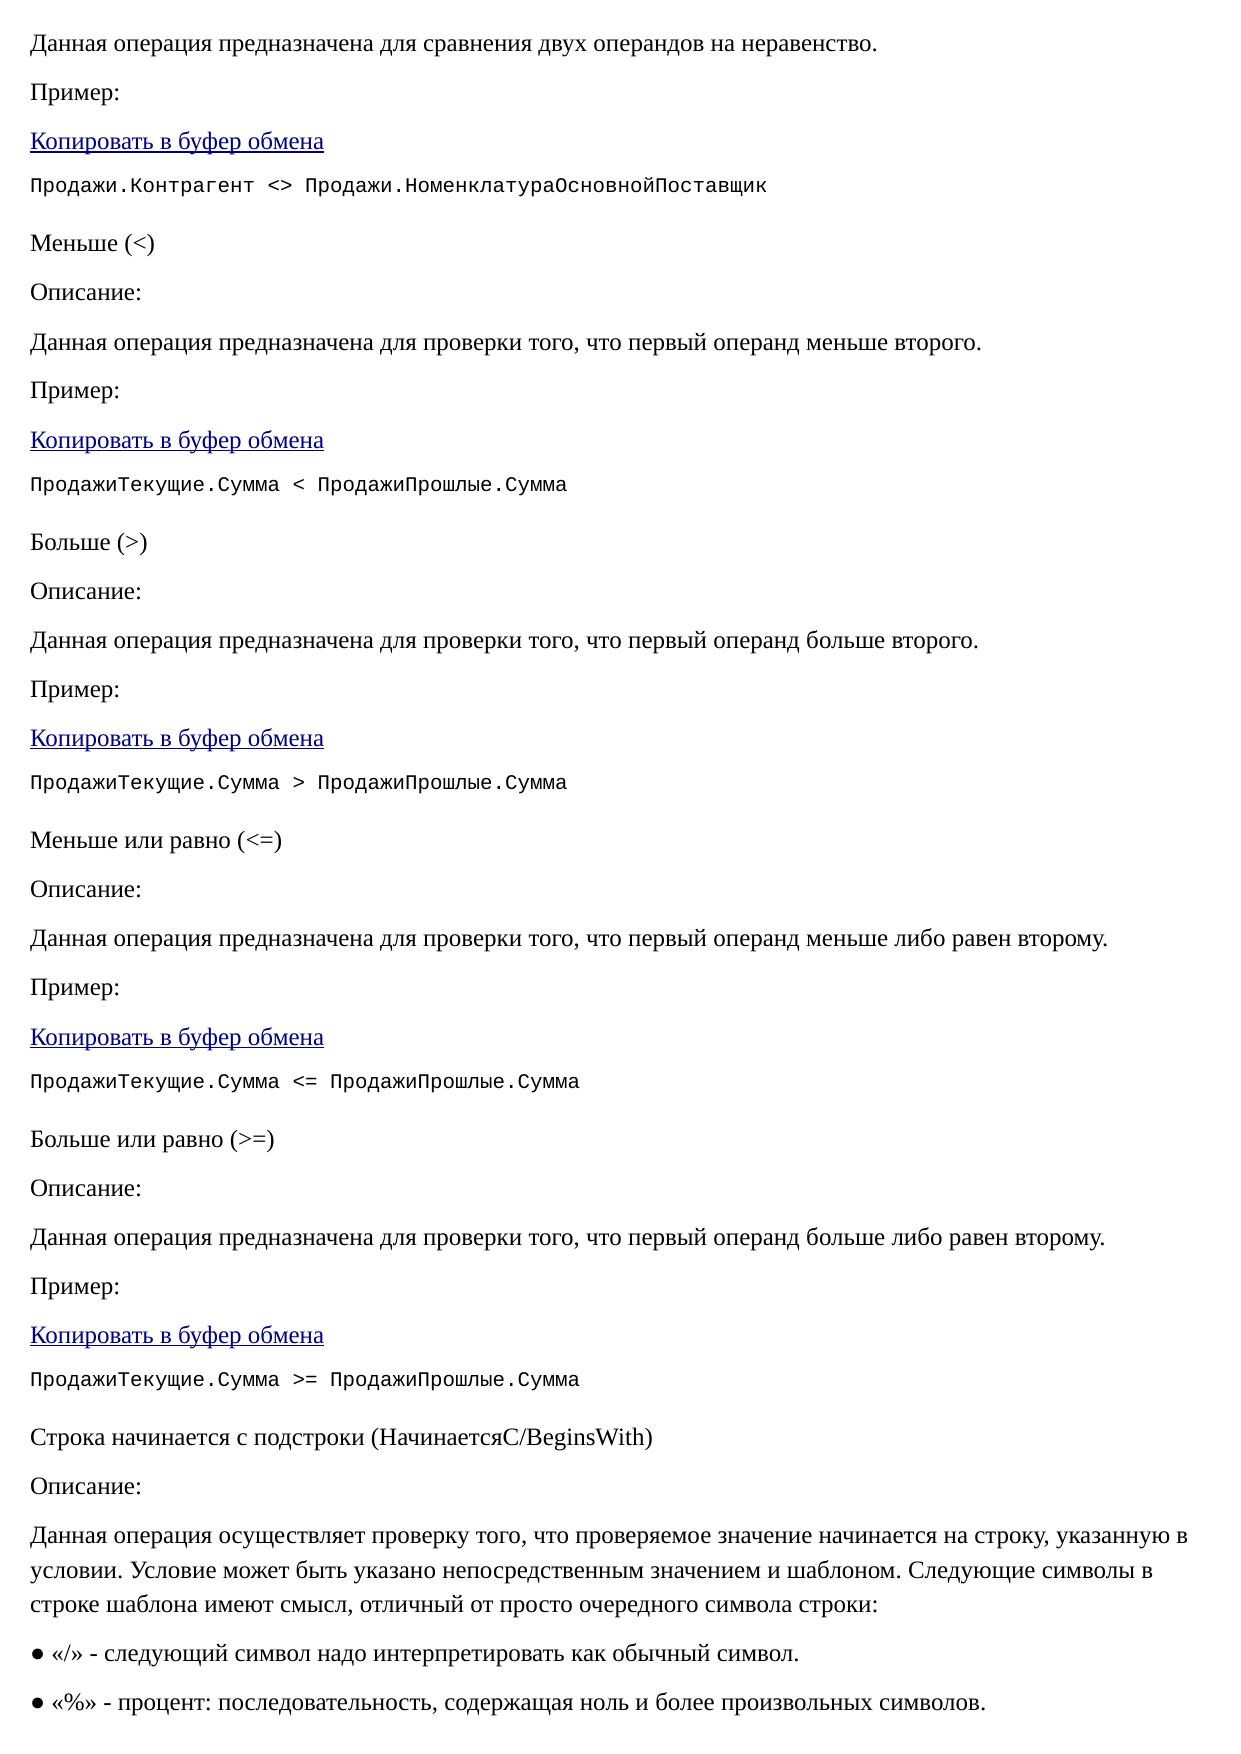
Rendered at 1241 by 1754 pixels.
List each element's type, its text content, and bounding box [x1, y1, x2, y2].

text Пример: [30, 1271, 1211, 1300]
text Данная операция предназначена для проверки того, что первый операнд меньше либо равен второму. [30, 923, 1211, 952]
text Описание: [30, 1471, 1211, 1500]
text Больше или равно (>=) [30, 1124, 1211, 1152]
text ПродажиТекущие.Сумма < ПродажиПрошлые.Сумма [30, 474, 1211, 497]
text Пример: [30, 77, 1211, 106]
text Данная операция предназначена для сравнения двух операндов на неравенство. [30, 28, 1211, 57]
text Копировать в буфер обмена [30, 425, 1211, 453]
text ● «/» ‑ следующий символ надо интерпретировать как обычный символ. [30, 1638, 1211, 1667]
text ПродажиТекущие.Сумма <= ПродажиПрошлые.Сумма [30, 1071, 1211, 1094]
text ● «%» ‑ процент: последовательность, содержащая ноль и более произвольных символов. [30, 1687, 1211, 1716]
text Строка начинается с подстроки (НачинаетсяС/BeginsWith) [30, 1422, 1211, 1451]
text Описание: [30, 277, 1211, 306]
text Копировать в буфер обмена [30, 723, 1211, 752]
text Описание: [30, 1173, 1211, 1202]
text Пример: [30, 972, 1211, 1001]
text Продажи.Контрагент <> Продажи.НоменклатураОсновнойПоставщик [30, 175, 1211, 199]
text Данная операция предназначена для проверки того, что первый операнд меньше второго. [30, 327, 1211, 355]
text Описание: [30, 874, 1211, 903]
text Данная операция осуществляет проверку того, что проверяемое значение начинается на строку, указанную в условии. Условие может быть указано непосредственным значением и шаблоном. Следующие символы в строке шаблона имеют смысл, отличный от просто очередного символа строки: [30, 1520, 1211, 1618]
text Меньше или равно (<=) [30, 825, 1211, 854]
text Меньше (<) [30, 228, 1211, 257]
text Пример: [30, 674, 1211, 703]
text Данная операция предназначена для проверки того, что первый операнд больше второго. [30, 625, 1211, 654]
text ПродажиТекущие.Сумма > ПродажиПрошлые.Сумма [30, 772, 1211, 796]
text Больше (>) [30, 527, 1211, 556]
text Пример: [30, 376, 1211, 404]
text ПродажиТекущие.Сумма >= ПродажиПрошлые.Сумма [30, 1369, 1211, 1393]
text Данная операция предназначена для проверки того, что первый операнд больше либо равен второму. [30, 1222, 1211, 1251]
text Копировать в буфер обмена [30, 1320, 1211, 1349]
text Копировать в буфер обмена [30, 126, 1211, 155]
text Описание: [30, 576, 1211, 605]
text Копировать в буфер обмена [30, 1022, 1211, 1050]
